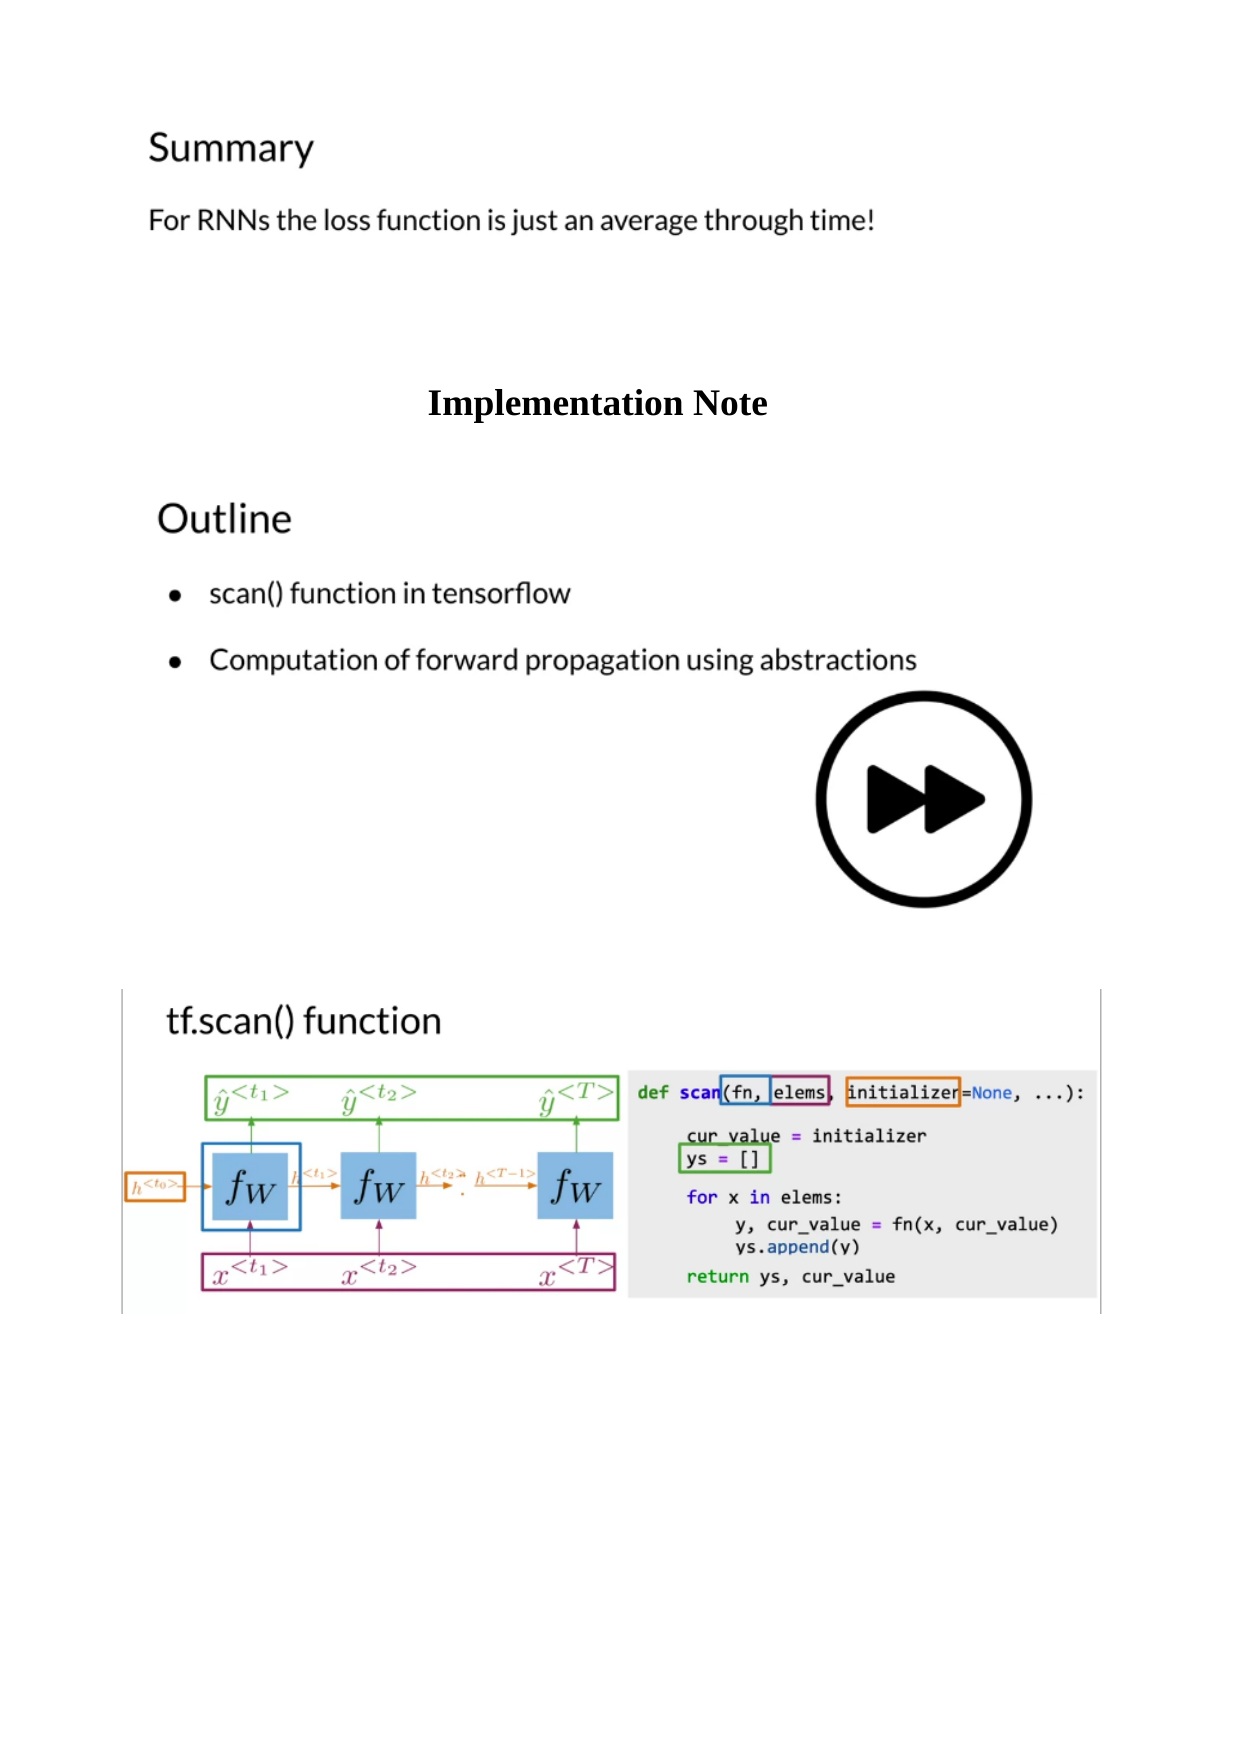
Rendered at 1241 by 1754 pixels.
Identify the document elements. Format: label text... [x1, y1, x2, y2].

picture [118, 118, 1123, 258]
subtitle Implementation Note [118, 369, 1122, 427]
picture [118, 496, 1123, 933]
picture [118, 989, 1123, 1314]
